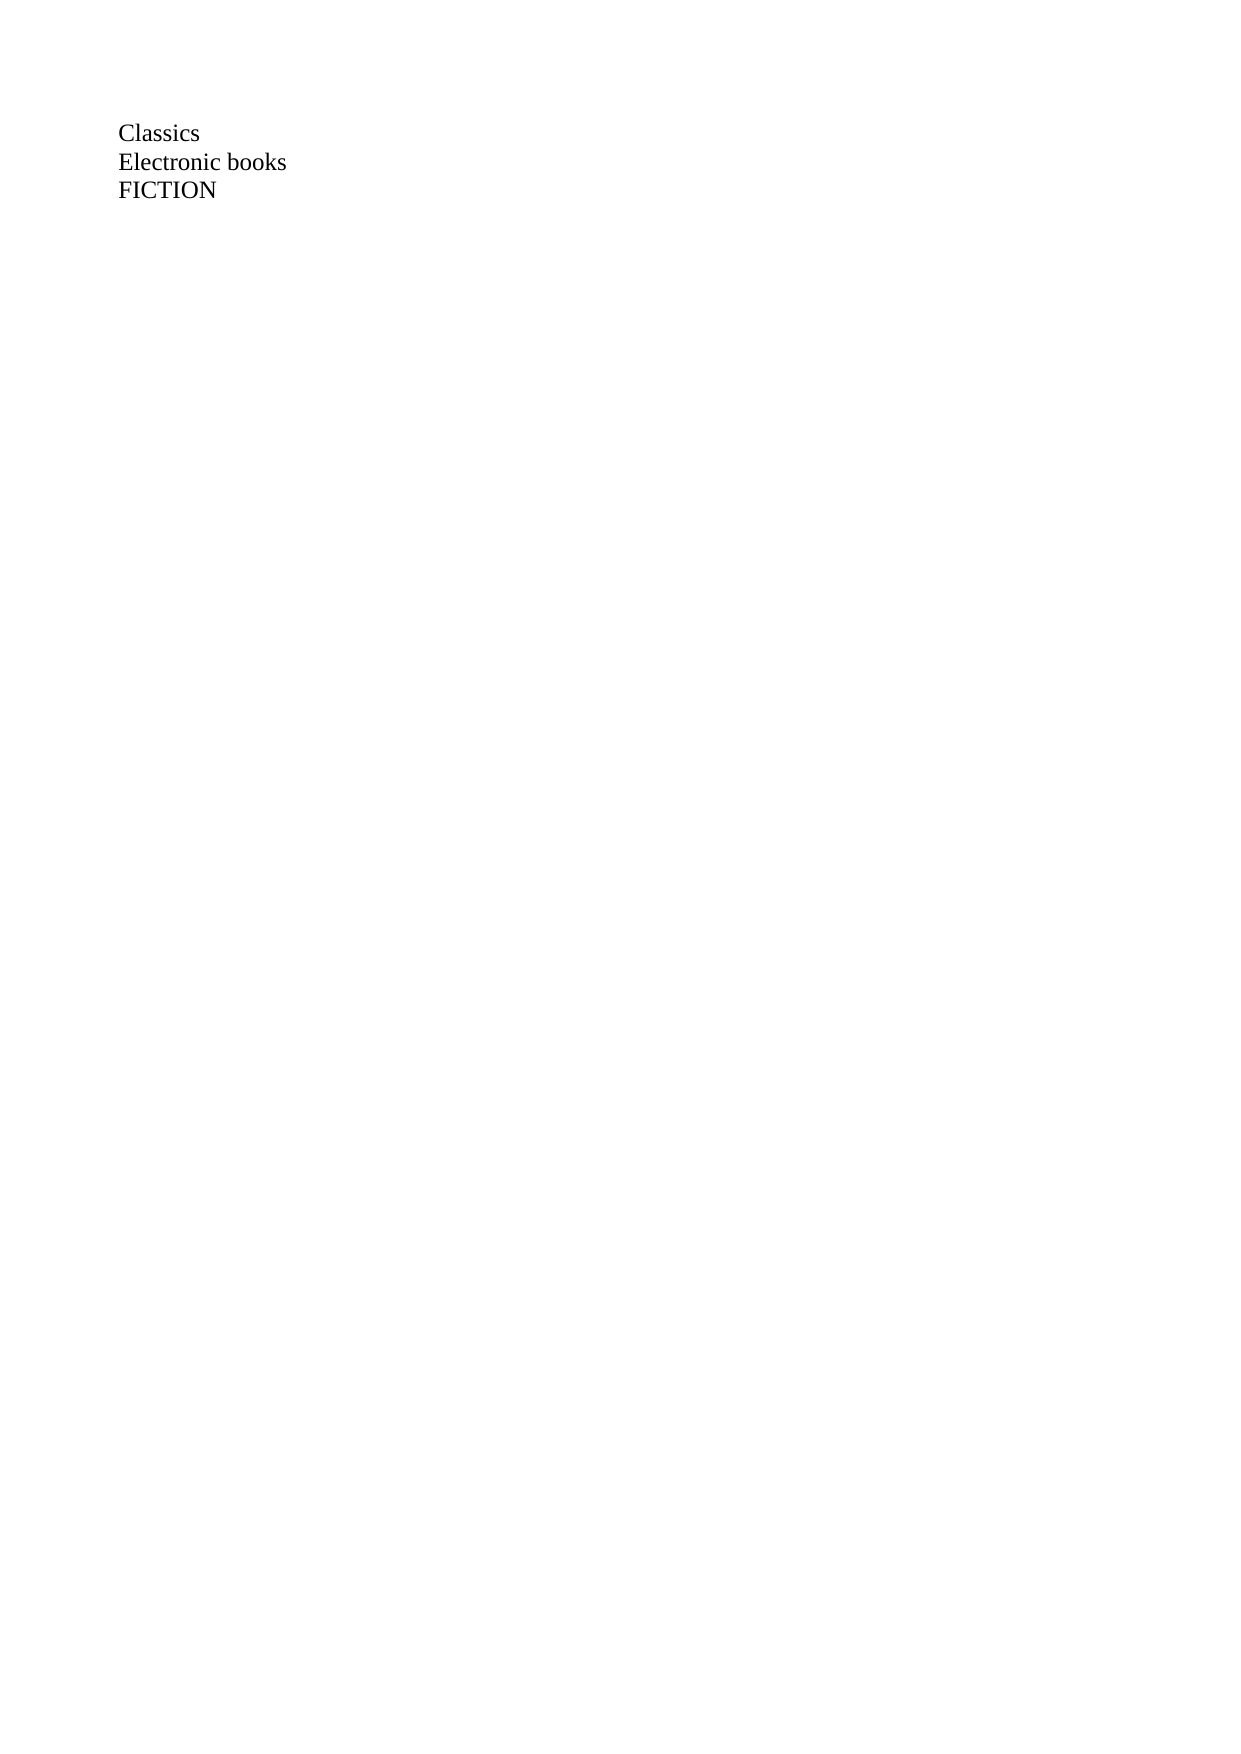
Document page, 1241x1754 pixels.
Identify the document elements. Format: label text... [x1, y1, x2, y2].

text Classics [118, 118, 1122, 147]
text FICTION [118, 176, 1122, 204]
text Electronic books [118, 147, 1122, 176]
